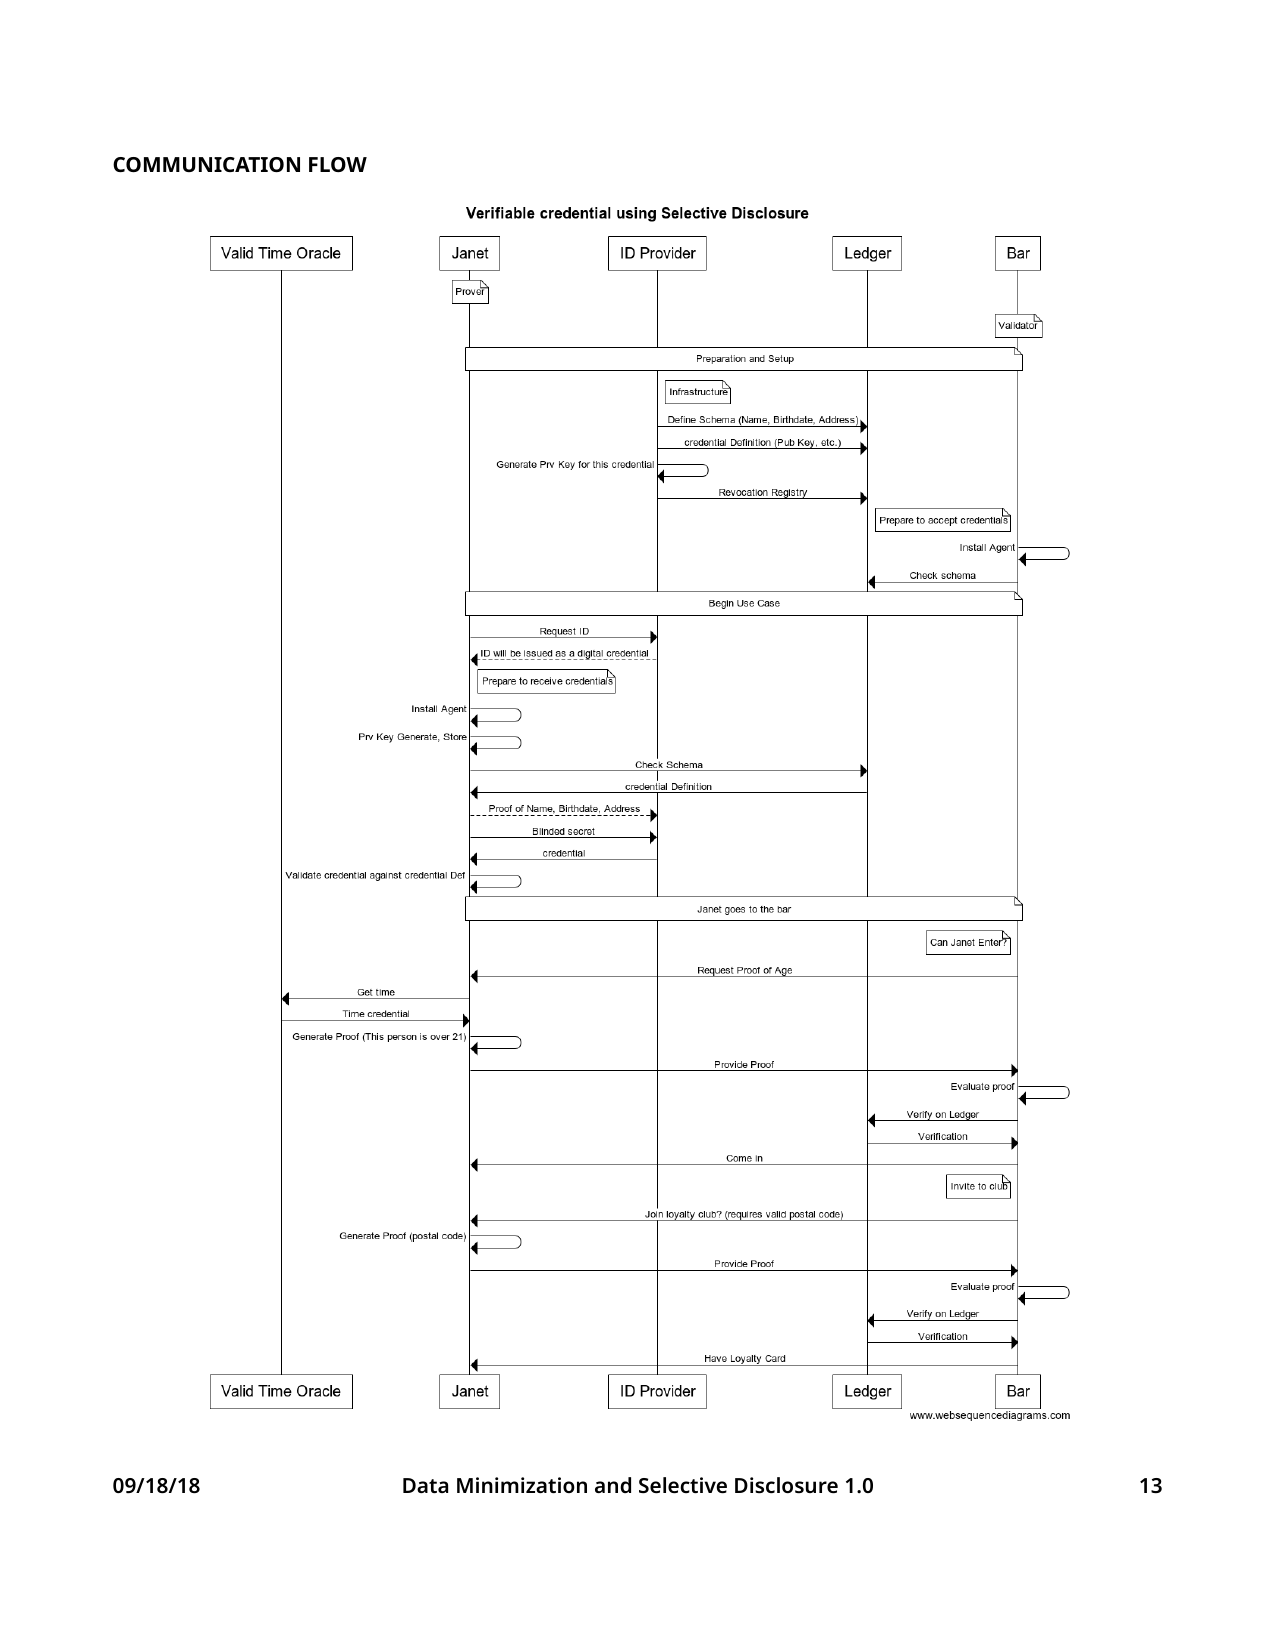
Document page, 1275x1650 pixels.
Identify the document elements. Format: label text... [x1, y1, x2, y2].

subtitle Communication Flow [112, 150, 1162, 178]
picture [198, 197, 1077, 1427]
